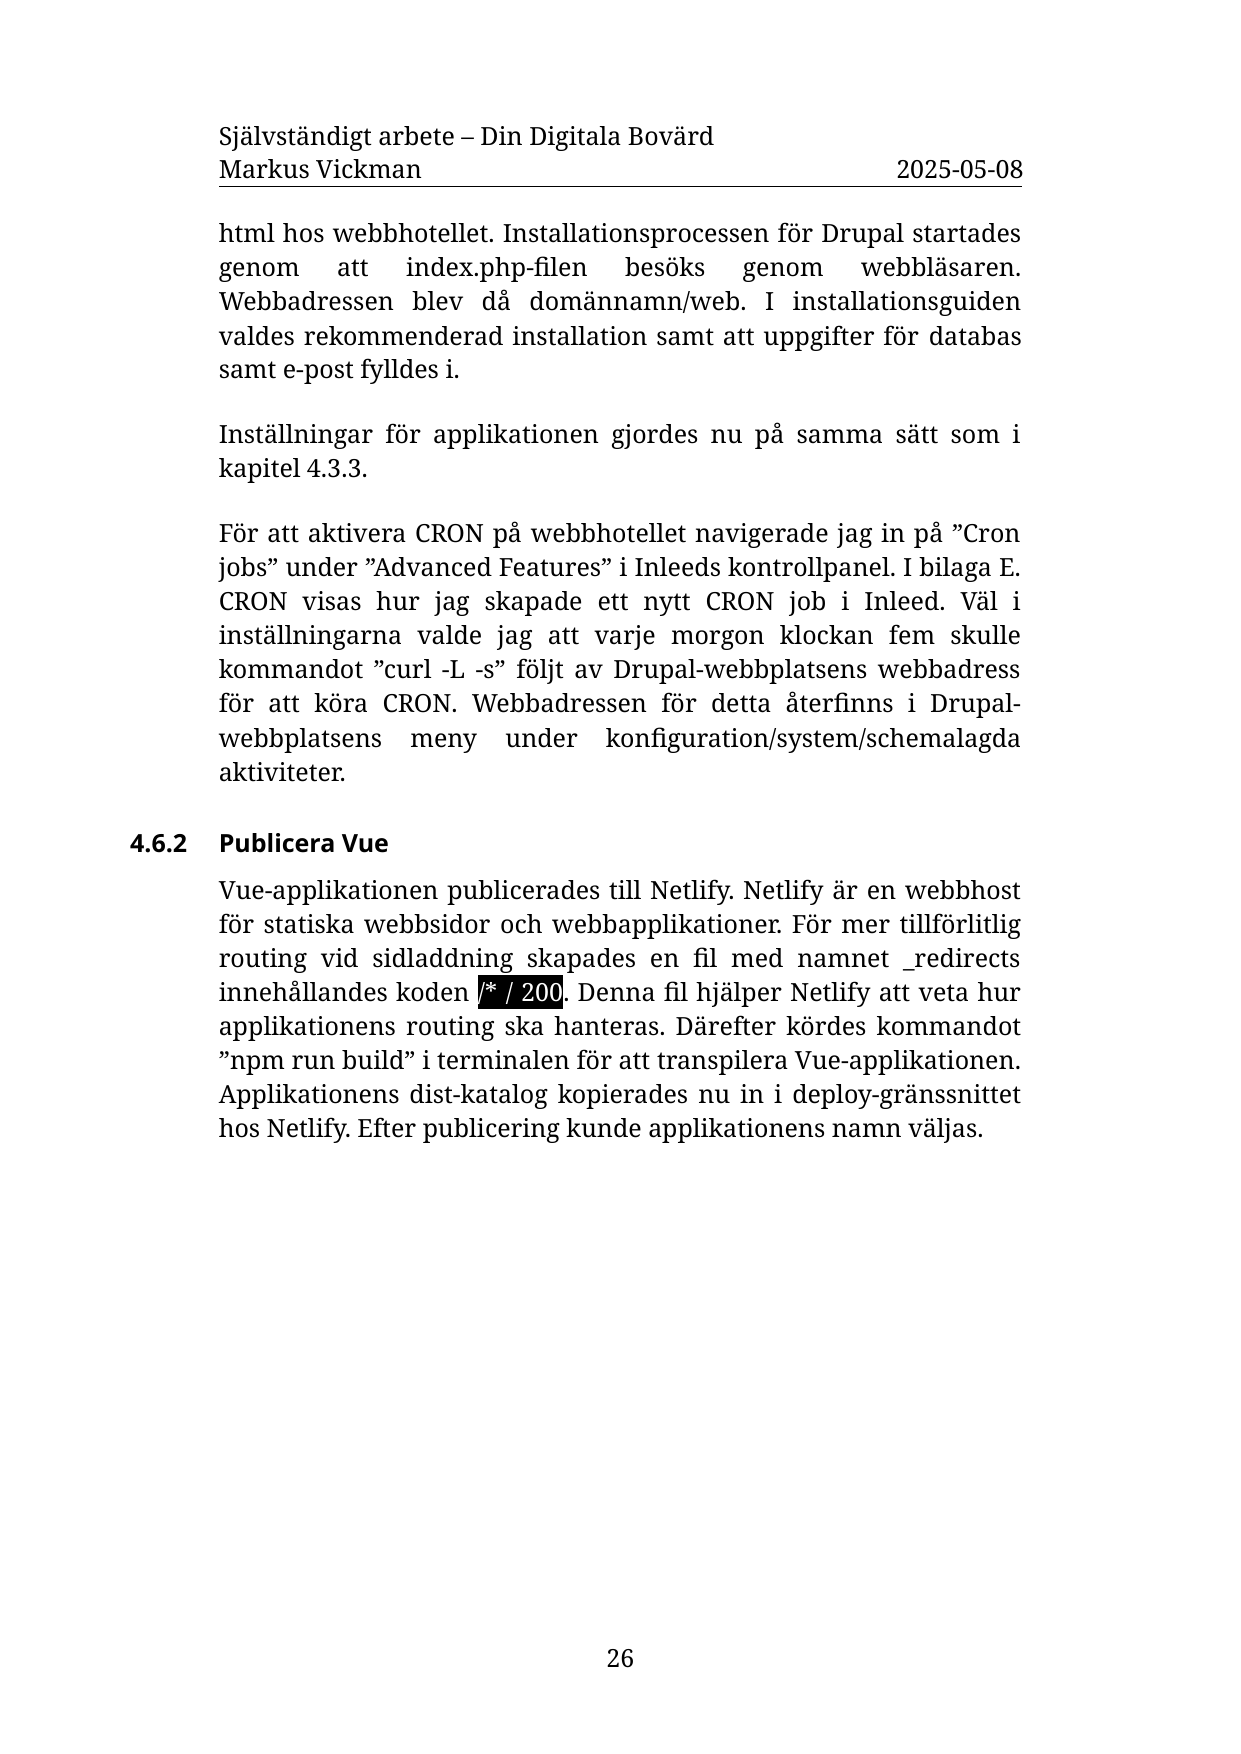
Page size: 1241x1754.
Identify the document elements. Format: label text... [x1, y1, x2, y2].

text För att aktivera CRON på webbhotellet navigerade jag in på ”Cron jobs” under ”Advanced Features” i Inleeds kontrollpanel. I bilaga E. CRON visas hur jag skapade ett nytt CRON job i Inleed. Väl i inställningarna valde jag att varje morgon klockan fem skulle kommandot ”curl -L -s” följt av Drupal-webbplatsens webbadress för att köra CRON. Webbadressen för detta återfinns i Drupal-webbplatsens meny under konfiguration/system/schemalagda aktiviteter. [218, 516, 1022, 788]
text Inställningar för applikationen gjordes nu på samma sätt som i kapitel 4.3.3. [218, 417, 1022, 485]
text html hos webbhotellet. Installationsprocessen för Drupal startades genom att index.php-filen besöks genom webbläsaren. Webbadressen blev då domännamn/web. I installationsguiden valdes rekommenderad installation samt att uppgifter för databas samt e-post fylldes i. [218, 216, 1022, 386]
text Vue-applikationen publicerades till Netlify. Netlify är en webbhost för statiska webbsidor och webbapplikationer. För mer tillförlitlig routing vid sidladdning skapades en fil med namnet _redirects innehållandes koden /* / 200. Denna fil hjälper Netlify att veta hur applikationens routing ska hanteras. Därefter kördes kommandot ”npm run build” i terminalen för att transpilera Vue-applikationen. Applikationens dist-katalog kopierades nu in i deploy-gränssnittet hos Netlify. Efter publicering kunde applikationens namn väljas. [218, 873, 1022, 1145]
subtitle Publicera Vue [130, 826, 1022, 859]
